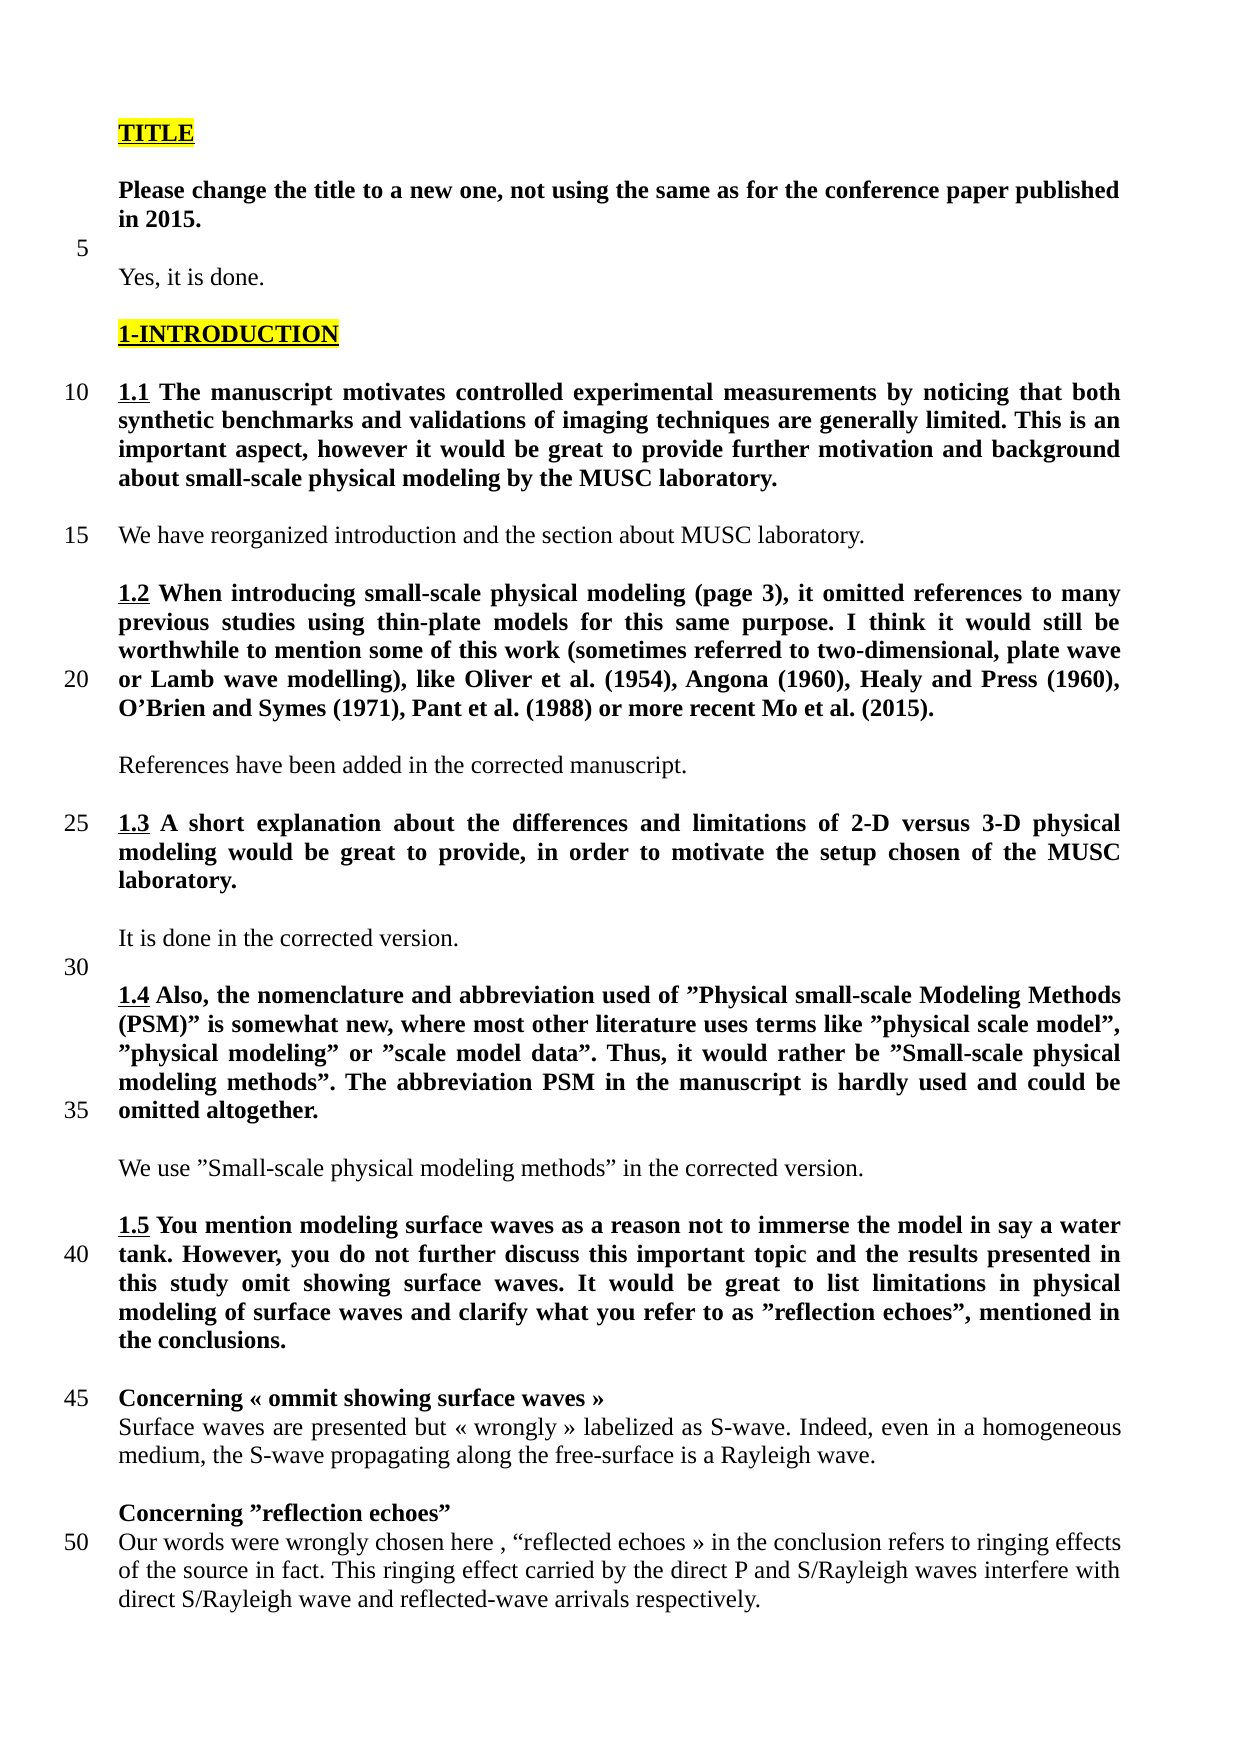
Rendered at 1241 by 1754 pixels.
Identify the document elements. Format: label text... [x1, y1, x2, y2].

text 1.2 When introducing small-scale physical modeling (page 3), it omitted references to many previous studies using thin-plate models for this same purpose. I think it would still be worthwhile to mention some of this work (sometimes referred to two-dimensional, plate wave or Lamb wave modelling), like Oliver et al. (1954), Angona (1960), Healy and Press (1960), O’Brien and Symes (1971), Pant et al. (1988) or more recent Mo et al. (2015). [118, 578, 1122, 722]
text We use ”Small-scale physical modeling methods” in the corrected version. [118, 1153, 1122, 1182]
text 1.1 The manuscript motivates controlled experimental measurements by noticing that both synthetic benchmarks and validations of imaging techniques are generally limited. This is an important aspect, however it would be great to provide further motivation and background about small-scale physical modeling by the MUSC laboratory. [118, 377, 1122, 492]
text Concerning « ommit showing surface waves » [118, 1383, 1122, 1412]
text Our words were wrongly chosen here , “reflected echoes » in the conclusion refers to ringing effects of the source in fact. This ringing effect carried by the direct P and S/Rayleigh waves interfere with direct S/Rayleigh wave and reflected-wave arrivals respectively. [118, 1527, 1122, 1613]
text Yes, it is done. [118, 262, 1122, 291]
text TITLE [118, 118, 1122, 147]
text 1.5 You mention modeling surface waves as a reason not to immerse the model in say a water tank. However, you do not further discuss this important topic and the results presented in this study omit showing surface waves. It would be great to list limitations in physical modeling of surface waves and clarify what you refer to as ”reflection echoes”, mentioned in the conclusions. [118, 1211, 1122, 1354]
text Surface waves are presented but « wrongly » labelized as S-wave. Indeed, even in a homogeneous medium, the S-wave propagating along the free-surface is a Rayleigh wave. [118, 1412, 1122, 1469]
text 1.4 Also, the nomenclature and abbreviation used of ”Physical small-scale Modeling Methods (PSM)” is somewhat new, where most other literature uses terms like ”physical scale model”, ”physical modeling” or ”scale model data”. Thus, it would rather be ”Small-scale physical modeling methods”. The abbreviation PSM in the manuscript is hardly used and could be omitted altogether. [118, 981, 1122, 1124]
text Concerning ”reflection echoes” [118, 1498, 1122, 1527]
text References have been added in the corrected manuscript. [118, 751, 1122, 779]
text It is done in the corrected version. [118, 923, 1122, 952]
text We have reorganized introduction and the section about MUSC laboratory. [118, 521, 1122, 549]
text 1.3 A short explanation about the differences and limitations of 2-D versus 3-D physical modeling would be great to provide, in order to motivate the setup chosen of the MUSC laboratory. [118, 808, 1122, 894]
text 1-INTRODUCTION [118, 319, 1122, 348]
text Please change the title to a new one, not using the same as for the conference paper published in 2015. [118, 176, 1122, 233]
